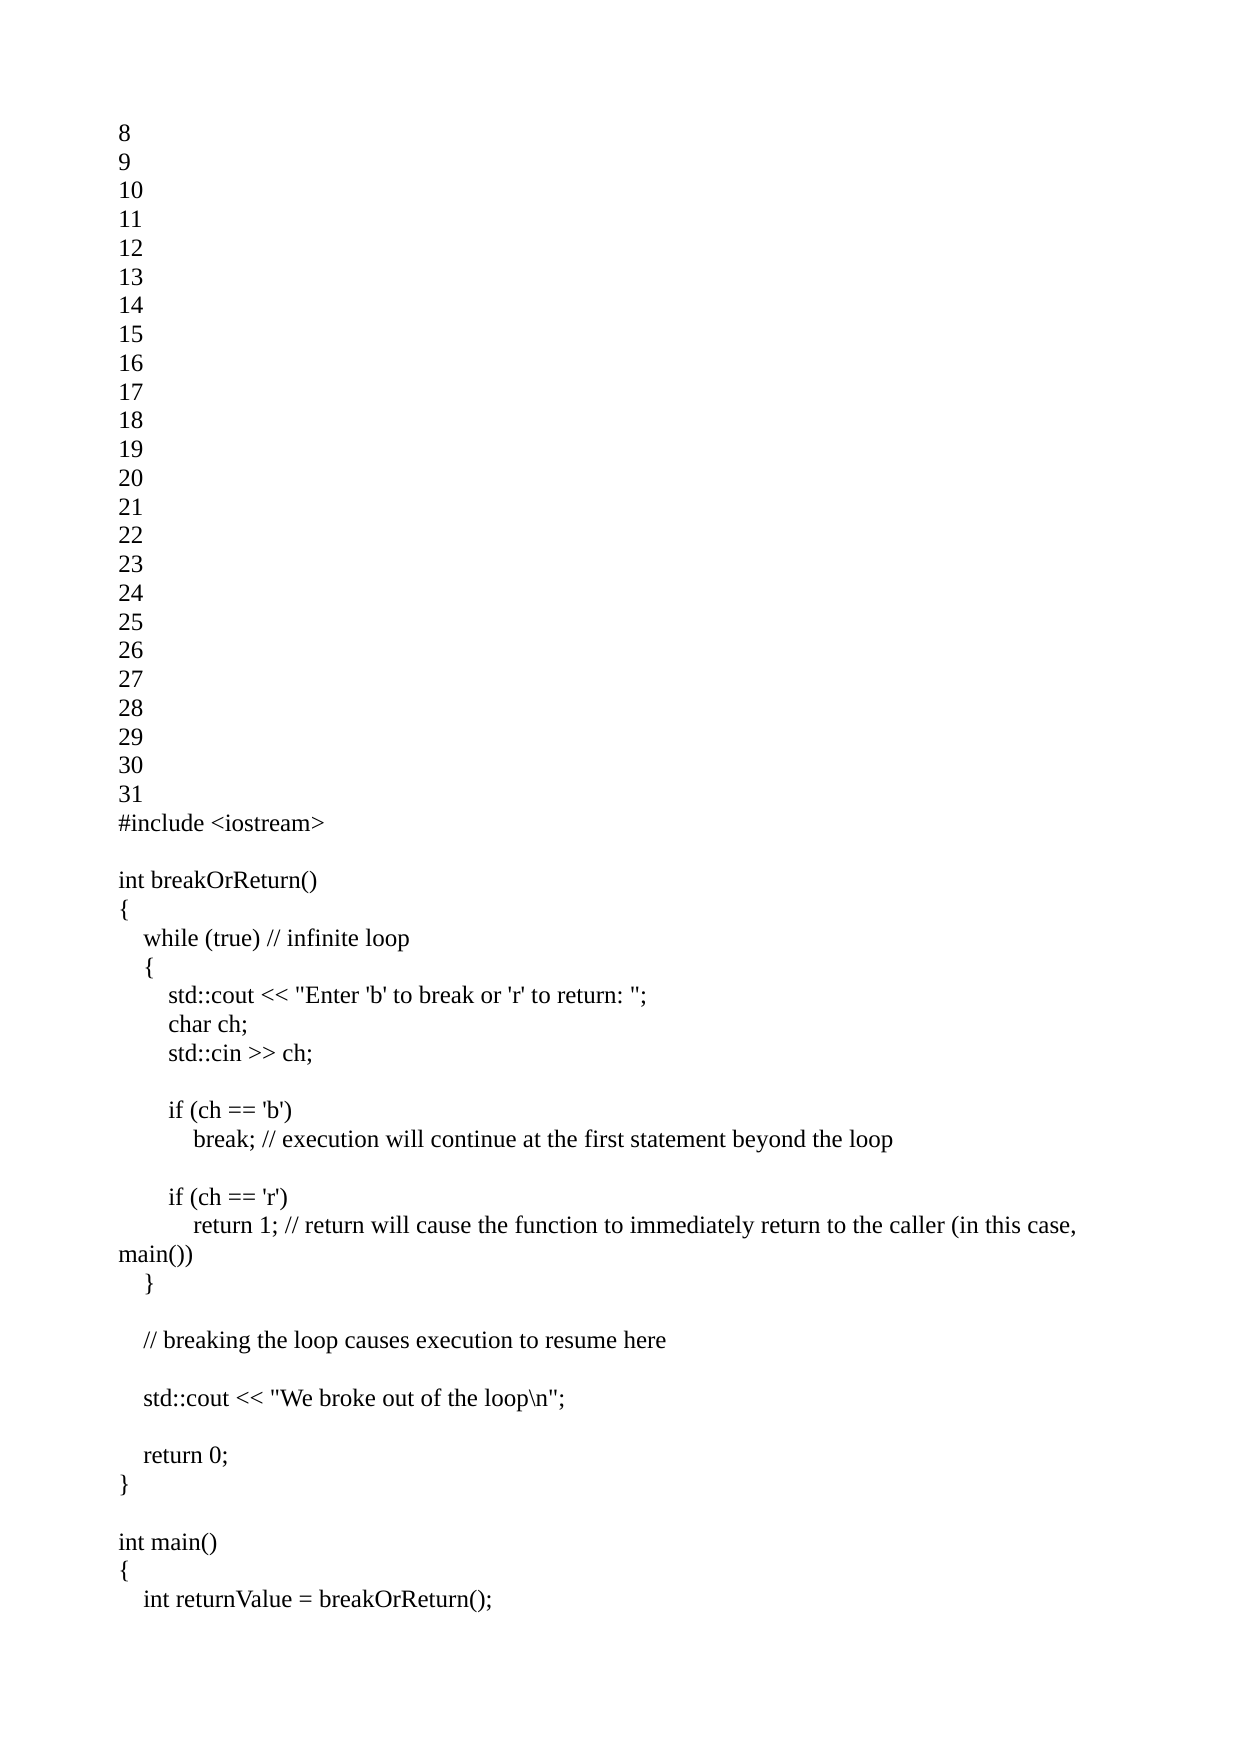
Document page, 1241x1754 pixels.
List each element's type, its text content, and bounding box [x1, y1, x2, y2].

text 11 [118, 204, 1122, 233]
text 18 [118, 406, 1122, 434]
text if (ch == 'r') [118, 1182, 1122, 1211]
text 13 [118, 262, 1122, 291]
text 15 [118, 319, 1122, 348]
text 16 [118, 348, 1122, 377]
text 25 [118, 607, 1122, 636]
text 27 [118, 664, 1122, 693]
text { [118, 1556, 1122, 1584]
text 30 [118, 751, 1122, 779]
text if (ch == 'b') [118, 1096, 1122, 1124]
text char ch; [118, 1009, 1122, 1038]
text // breaking the loop causes execution to resume here [118, 1326, 1122, 1354]
text 14 [118, 291, 1122, 319]
text std::cout << "Enter 'b' to break or 'r' to return: "; [118, 981, 1122, 1009]
text return 0; [118, 1441, 1122, 1469]
text 10 [118, 176, 1122, 204]
text 23 [118, 549, 1122, 578]
text while (true) // infinite loop [118, 923, 1122, 952]
text 8 [118, 118, 1122, 147]
text } [118, 1268, 1122, 1297]
text int main() [118, 1527, 1122, 1556]
text std::cin >> ch; [118, 1038, 1122, 1067]
text #include <iostream> [118, 808, 1122, 837]
text int breakOrReturn() [118, 866, 1122, 894]
text 29 [118, 722, 1122, 751]
text return 1; // return will cause the function to immediately return to the caller (in this case, main()) [118, 1211, 1122, 1268]
text 22 [118, 521, 1122, 549]
text break; // execution will continue at the first statement beyond the loop [118, 1124, 1122, 1153]
text 9 [118, 147, 1122, 176]
text int returnValue = breakOrReturn(); [118, 1584, 1122, 1613]
text 26 [118, 636, 1122, 664]
text 21 [118, 492, 1122, 521]
text 19 [118, 434, 1122, 463]
text } [118, 1469, 1122, 1498]
text { [118, 952, 1122, 981]
text 17 [118, 377, 1122, 406]
text 31 [118, 779, 1122, 808]
text 20 [118, 463, 1122, 492]
text 12 [118, 233, 1122, 262]
text 28 [118, 693, 1122, 722]
text 24 [118, 578, 1122, 607]
text { [118, 894, 1122, 923]
text std::cout << "We broke out of the loop\n"; [118, 1383, 1122, 1412]
